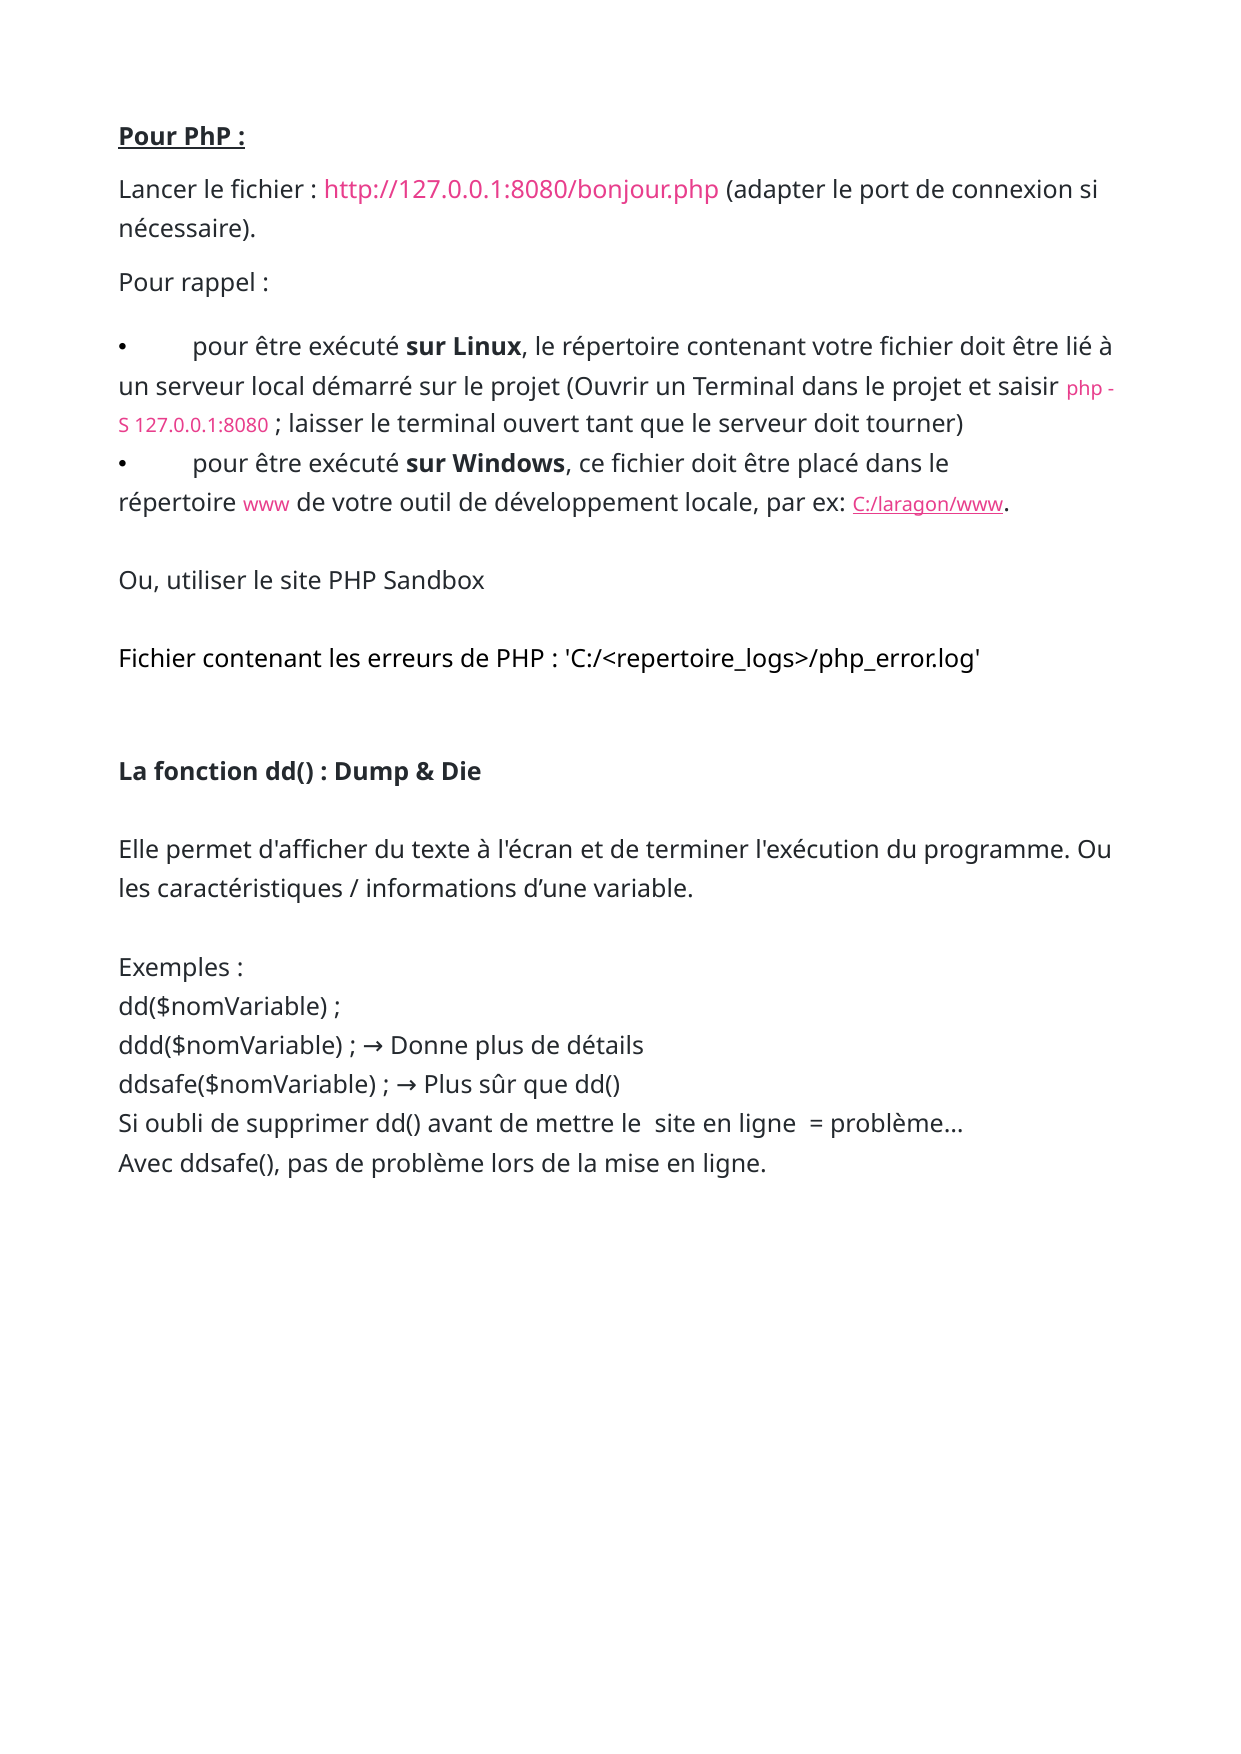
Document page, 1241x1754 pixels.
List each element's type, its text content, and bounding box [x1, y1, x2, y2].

text ddsafe($nomVariable) ; → Plus sûr que dd() [118, 1067, 1122, 1101]
text Exemples : [118, 949, 1122, 983]
text ddd($nomVariable) ; → Donne plus de détails [118, 1028, 1122, 1062]
text La fonction dd() : Dump & Die [118, 753, 1122, 788]
text Avec ddsafe(), pas de problème lors de la mise en ligne. [118, 1145, 1122, 1179]
list pour être exécuté sur Linux, le répertoire contenant votre fichier doit être lié à un serveur local démarré sur le projet (Ouvrir un Terminal dans le projet et saisir php -S 127.0.0.1:8080 ; laisser le terminal ouvert tant que le serveur doit tourner) [118, 329, 1122, 440]
list pour être exécuté sur Windows, ce fichier doit être placé dans le répertoire www de votre outil de développement locale, par ex: C:/laragon/www. [118, 445, 1122, 518]
text Si oubli de supprimer dd() avant de mettre le site en ligne = problème… [118, 1106, 1122, 1140]
text Pour PhP : [118, 118, 1122, 152]
text Pour rappel : [118, 265, 1122, 299]
text dd($nomVariable) ; [118, 988, 1122, 1023]
text Fichier contenant les erreurs de PHP : 'C:/<repertoire_logs>/php_error.log' [118, 641, 1122, 675]
text Elle permet d'afficher du texte à l'écran et de terminer l'exécution du programme. Ou les caractéristiques / informations d’une variable. [118, 832, 1122, 905]
text Ou, utiliser le site PHP Sandbox [118, 563, 1122, 597]
text Lancer le fichier : http://127.0.0.1:8080/bonjour.php (adapter le port de connexion si nécessaire). [118, 172, 1122, 245]
